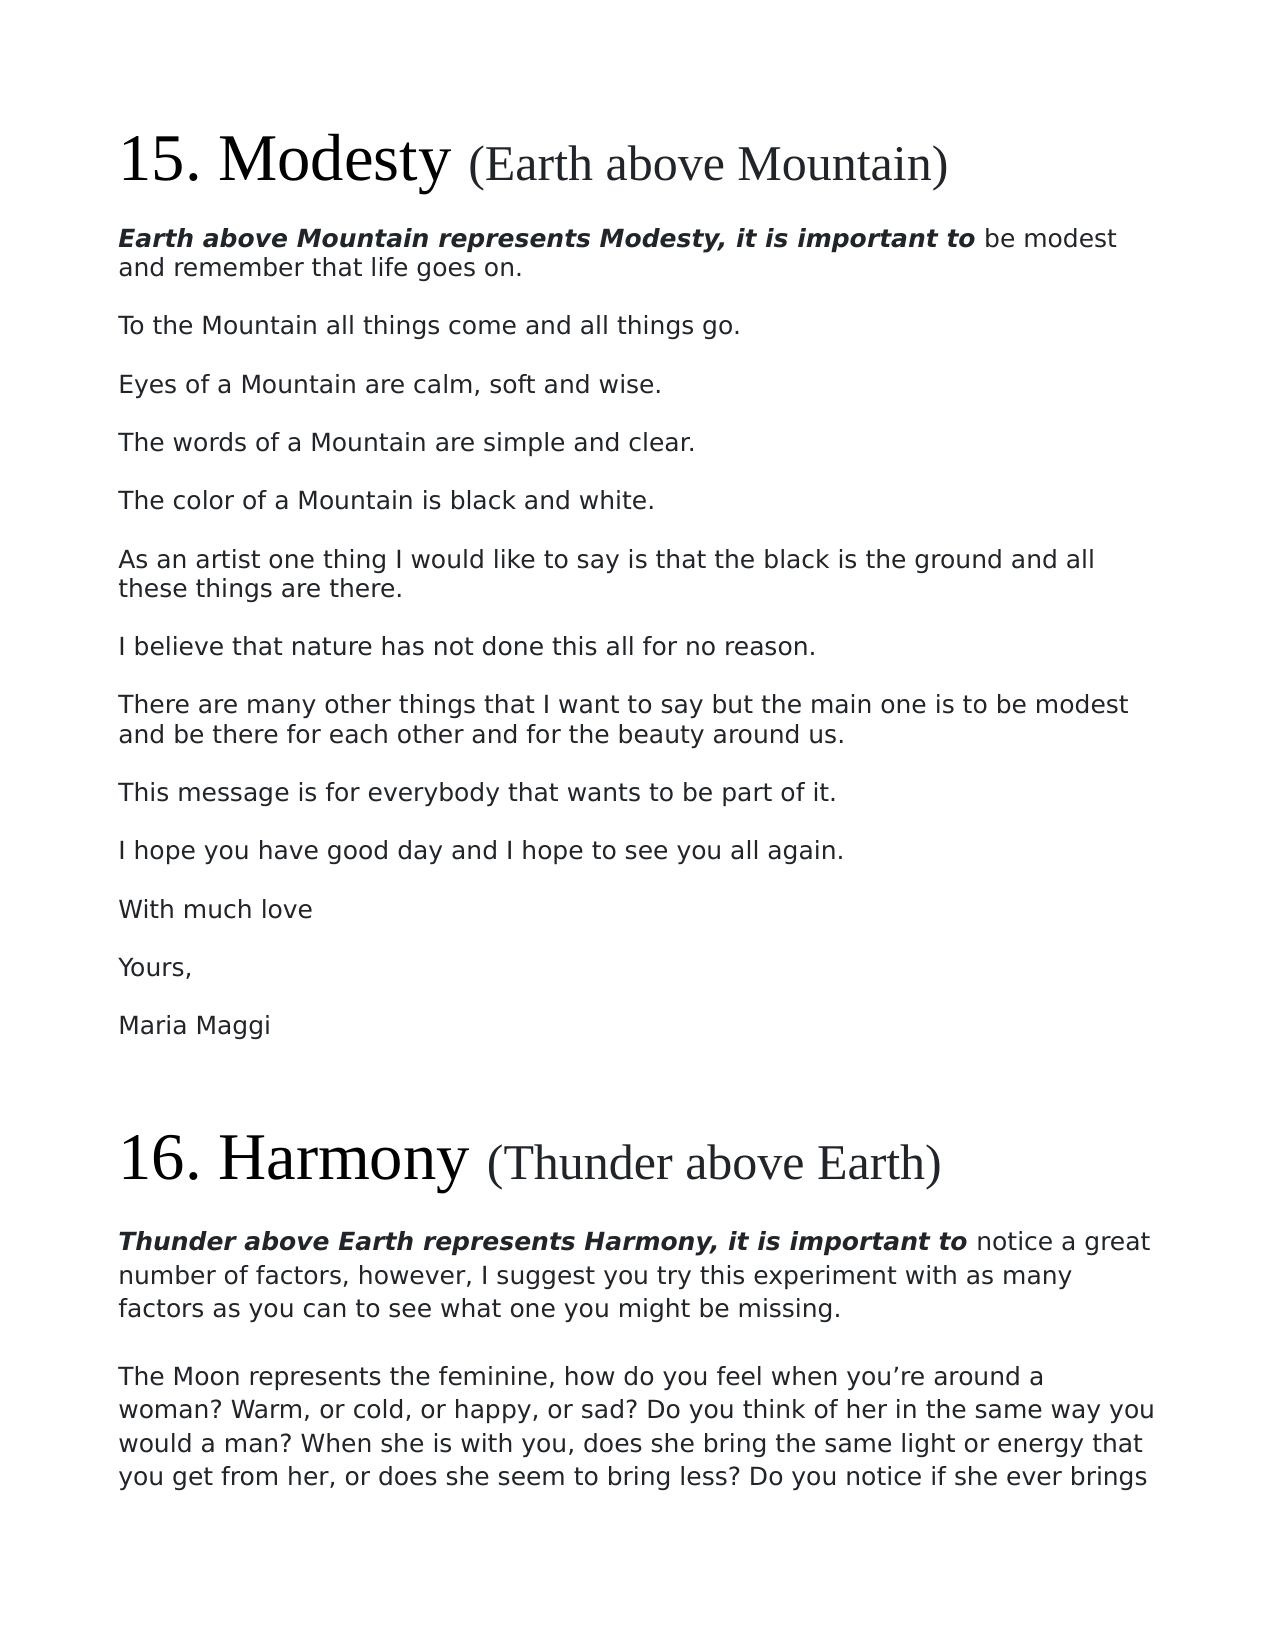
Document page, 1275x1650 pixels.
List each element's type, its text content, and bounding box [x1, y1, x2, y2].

text The words of a Mountain are simple and clear. [118, 428, 1157, 457]
text This message is for everybody that wants to be part of it. [118, 778, 1157, 807]
text Thunder above Earth represents Harmony, it is important to notice a great number of factors, however, I suggest you try this experiment with as many factors as you can to see what one you might be missing. [118, 1227, 1157, 1324]
text 15. Modesty (Earth above Mountain) [118, 118, 1157, 195]
text To the Mountain all things come and all things go. [118, 311, 1157, 341]
text 16. Harmony (Thunder above Earth) [118, 1117, 1157, 1194]
text Maria Maggi [118, 1011, 1157, 1041]
text The Moon represents the feminine, how do you feel when you’re around a woman? Warm, or cold, or happy, or sad? Do you think of her in the same way you would a man? When she is with you, does she bring the same light or energy that you get from her, or does she seem to bring less? Do you notice if she ever brings [118, 1362, 1157, 1491]
text I hope you have good day and I hope to see you all again. [118, 836, 1157, 866]
text With much love [118, 895, 1157, 924]
text I believe that nature has not done this all for no reason. [118, 632, 1157, 661]
text The color of a Mountain is black and white. [118, 486, 1157, 516]
text There are many other things that I want to say but the main one is to be modest and be there for each other and for the beauty around us. [118, 691, 1157, 749]
text Eyes of a Mountain are calm, soft and wise. [118, 370, 1157, 399]
text As an artist one thing I would like to say is that the black is the ground and all these things are there. [118, 545, 1157, 603]
text Yours, [118, 953, 1157, 982]
text Earth above Mountain represents Modesty, it is important to be modest and remember that life goes on. [118, 224, 1157, 282]
